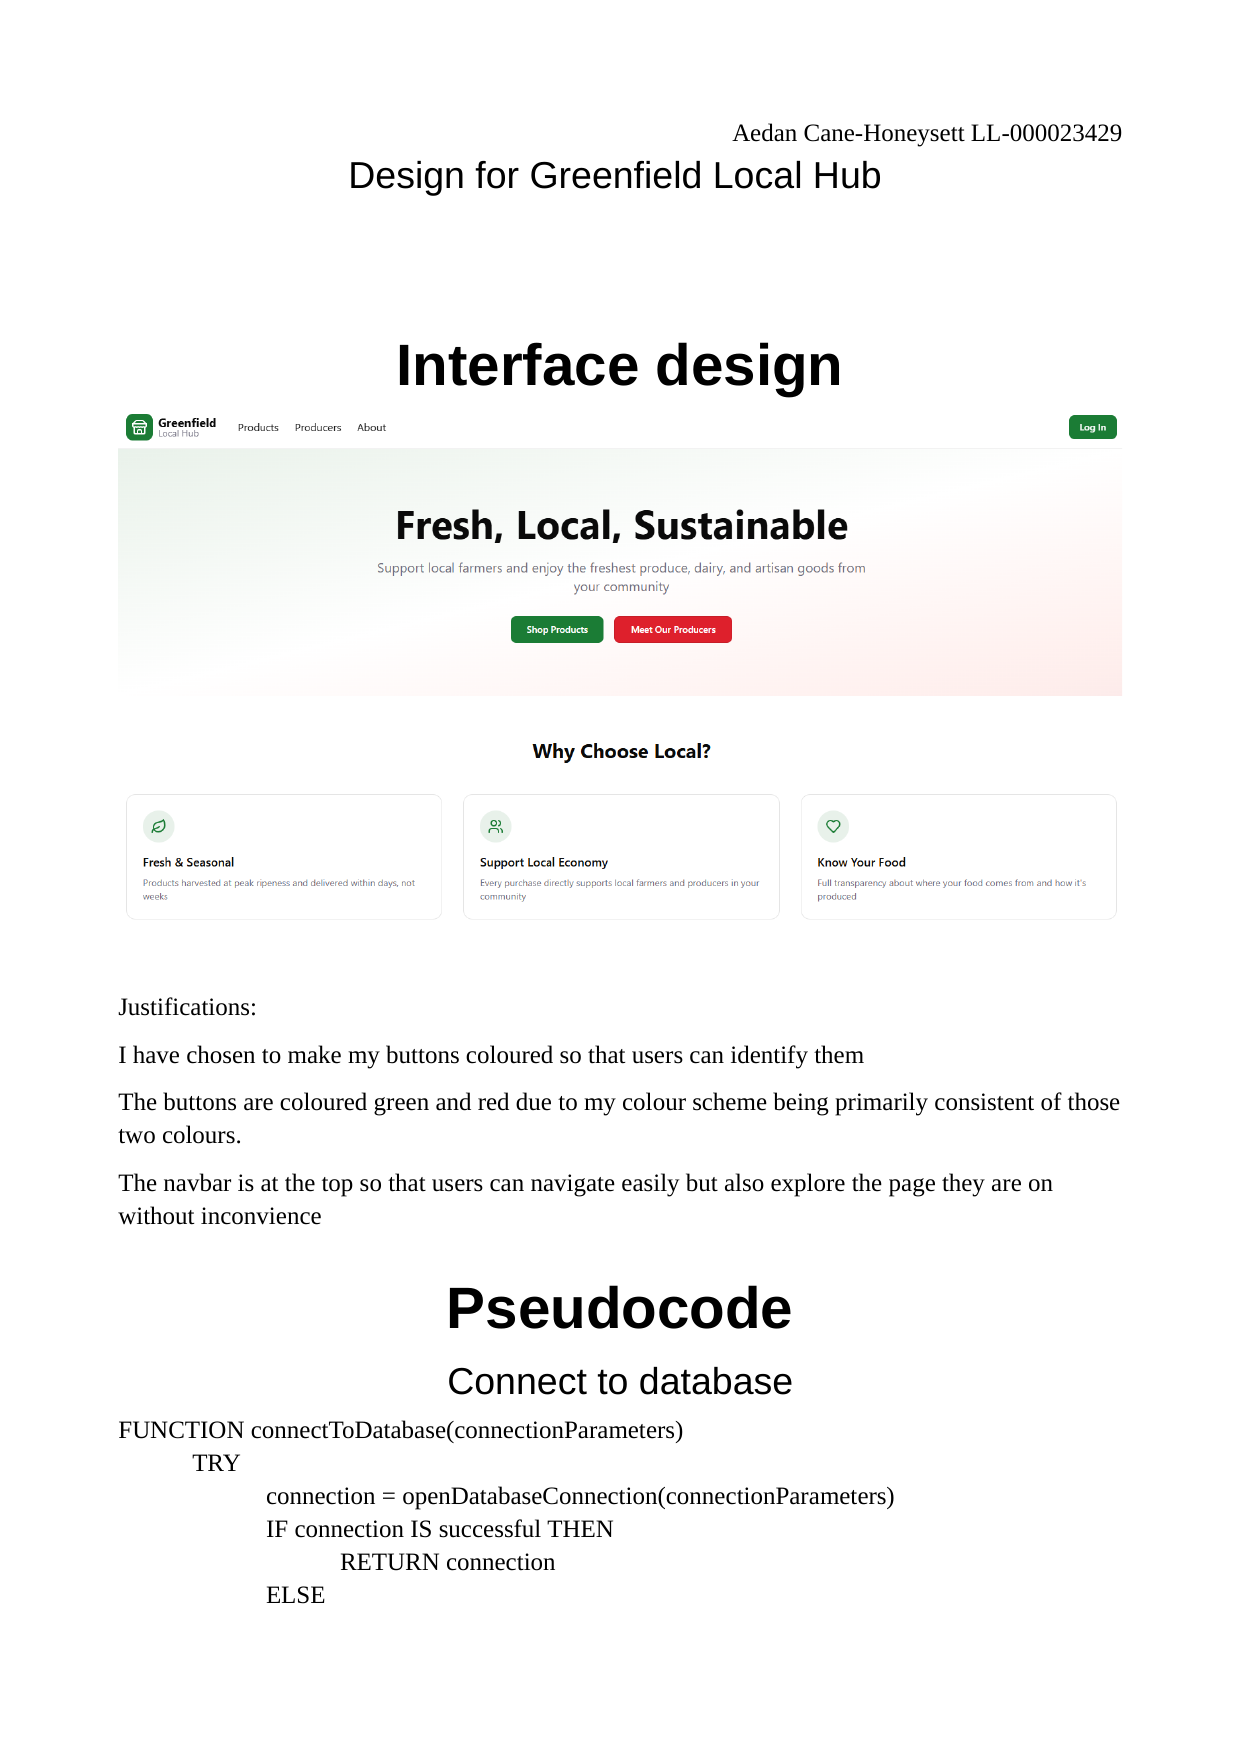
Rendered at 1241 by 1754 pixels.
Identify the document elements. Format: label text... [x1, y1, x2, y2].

text Justifications: [118, 992, 1122, 1021]
text The buttons are coloured green and red due to my colour scheme being primarily consistent of those two colours. [118, 1087, 1122, 1149]
title Interface design [118, 330, 1122, 397]
text The navbar is at the top so that users can navigate easily but also explore the page they are on without inconvience [118, 1168, 1122, 1230]
title Pseudocode [118, 1273, 1122, 1341]
text I have chosen to make my buttons coloured so that users can identify them [118, 1040, 1122, 1068]
text FUNCTION connectToDatabase(connectionParameters) TRY connection = openDatabaseConnection(connectionParameters) IF connection IS successful THEN RETURN connection ELSE [118, 1415, 1122, 1609]
subtitle Connect to database [118, 1359, 1122, 1402]
picture [118, 410, 1123, 941]
